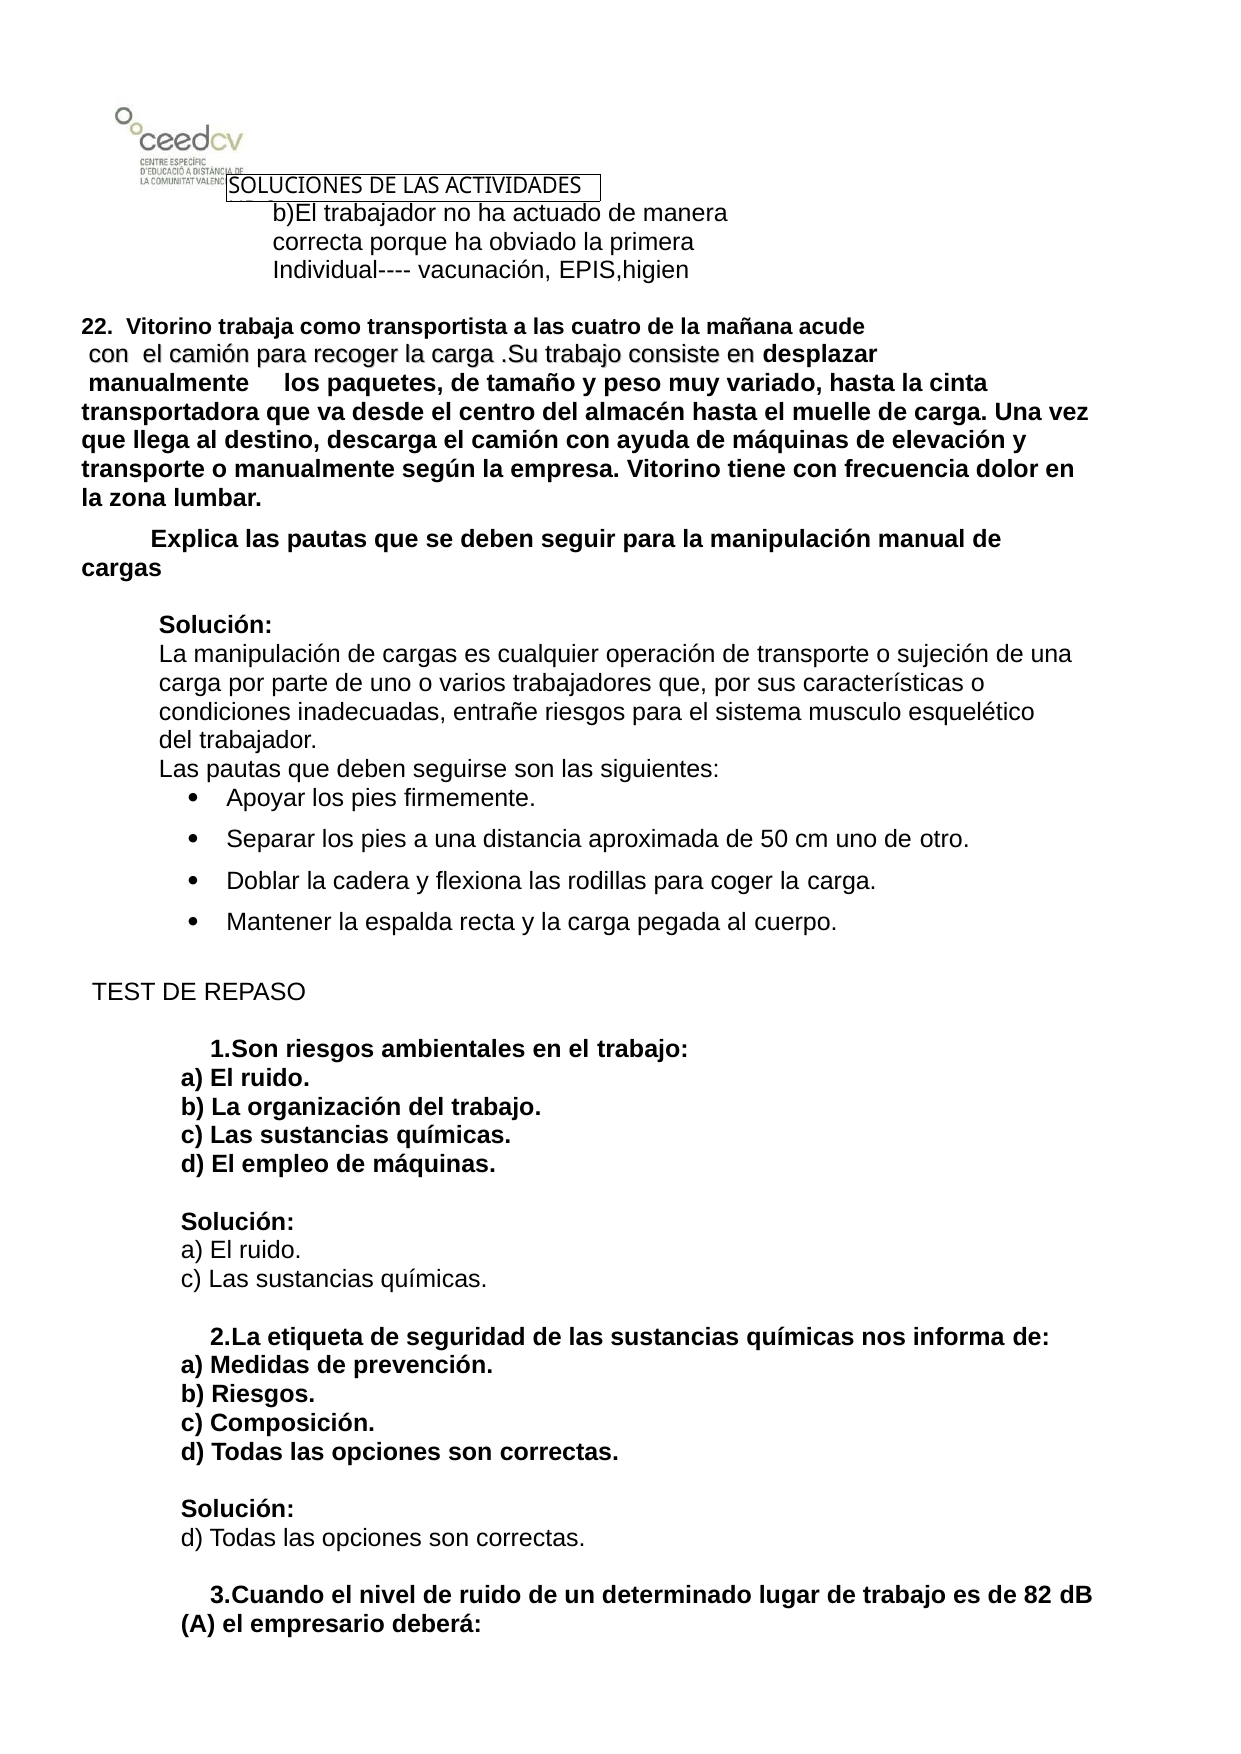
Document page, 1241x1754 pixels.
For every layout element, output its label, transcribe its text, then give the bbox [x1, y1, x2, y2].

list Riesgos. [181, 1379, 1096, 1408]
text Explica las pautas que se deben seguir para la manipulación manual de cargas [81, 524, 1010, 582]
list Separar los pies a una distancia aproximada de 50 cm uno de otro. [188, 824, 1096, 853]
text Solución: [181, 1494, 1096, 1523]
list Mantener la espalda recta y la carga pegada al cuerpo. [188, 907, 1096, 936]
list El empleo de máquinas. [181, 1149, 1096, 1178]
text 22. Vitorino trabaja como transportista a las cuatro de la mañana acude [81, 313, 990, 339]
list Composición. [181, 1408, 1096, 1437]
text (A) el empresario deberá: [181, 1609, 1096, 1638]
list Son riesgos ambientales en el trabajo: [210, 1034, 1096, 1063]
text a) El ruido. [181, 1235, 1096, 1264]
list Cuando el nivel de ruido de un determinado lugar de trabajo es de 82 dB [210, 1580, 1096, 1609]
text Las pautas que deben seguirse son las siguientes: [159, 754, 1096, 783]
list Apoyar los pies firmemente. [188, 783, 1096, 812]
text manualmente los paquetes, de tamaño y peso muy variado, hasta la cinta transportadora que va desde el centro del almacén hasta el muelle de carga. Una vez que llega al destino, descarga el camión con ayuda de máquinas de elevación y transporte o manualmente según la empresa. Vitorino tiene con frecuencia dolor en la zona lumbar. [81, 368, 1096, 512]
text b)El trabajador no ha actuado de manera correcta porque ha obviado la primera Individual---- vacunación, EPIS,higien [272, 198, 756, 284]
text c) Las sustancias químicas. [181, 1264, 1096, 1293]
list El ruido. [181, 1063, 1096, 1092]
text Solución: [159, 611, 1096, 639]
picture [114, 98, 249, 190]
list Las sustancias químicas. [181, 1120, 1096, 1149]
list La organización del trabajo. [181, 1092, 1096, 1120]
list Todas las opciones son correctas. [181, 1437, 1096, 1465]
text TEST DE REPASO [92, 977, 1096, 1005]
text d) Todas las opciones son correctas. [181, 1523, 1096, 1552]
text con el camión para recoger la carga .Su trabajo consiste en desplazar [81, 339, 1096, 368]
list Doblar la cadera y flexiona las rodillas para coger la carga. [188, 866, 1096, 894]
text La manipulación de cargas es cualquier operación de transporte o sujeción de una carga por parte de uno o varios trabajadores que, por sus características o condiciones inadecuadas, entrañe riesgos para el sistema musculo esquelético del trabajador. [159, 639, 1074, 754]
list La etiqueta de seguridad de las sustancias químicas nos informa de: [210, 1322, 1096, 1350]
text Solución: [181, 1207, 1096, 1235]
list Medidas de prevención. [181, 1350, 1096, 1379]
